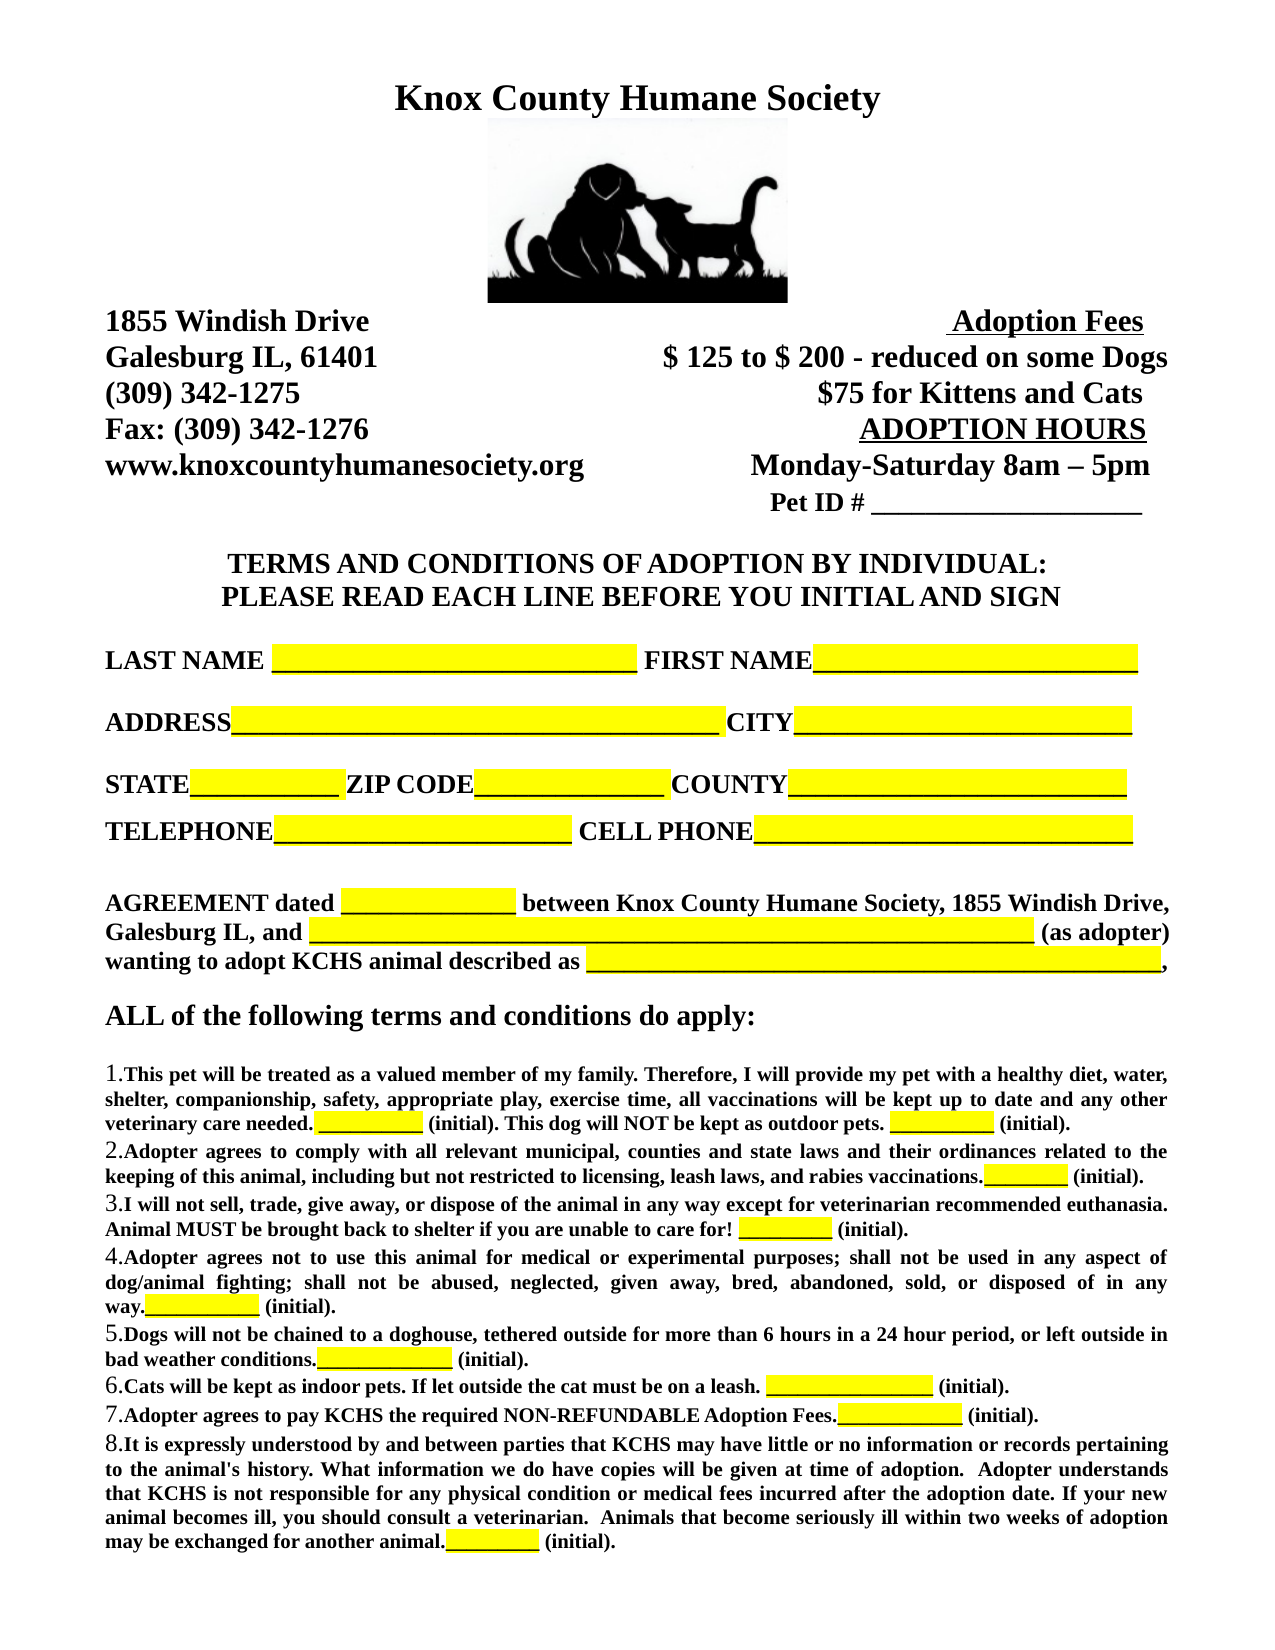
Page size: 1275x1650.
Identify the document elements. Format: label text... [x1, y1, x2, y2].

list Adopter agrees to comply with all relevant municipal, counties and state laws and their ordinances related to the keeping of this animal, including but not restricted to licensing, leash laws, and rabies vaccinations.________ (initial). [105, 1135, 1170, 1188]
text PLEASE READ EACH LINE BEFORE YOU INITIAL AND SIGN [105, 579, 1170, 613]
text (309) 342-1275 $75 for Kittens and Cats [105, 374, 1170, 410]
text 1855 Windish Drive Adoption Fees [105, 302, 1170, 338]
text ADDRESS____________________________________ CITY_________________________ [105, 706, 1170, 737]
list This pet will be treated as a valued member of my family. Therefore, I will provide my pet with a healthy diet, water, shelter, companionship, safety, appropriate play, exercise time, all vaccinations will be kept up to date and any other veterinary care needed. __________ (initial). This dog will NOT be kept as outdoor pets. __________ (initial). [105, 1058, 1170, 1135]
list Dogs will not be chained to a doghouse, tethered outside for more than 6 hours in a 24 hour period, or left outside in bad weather conditions._____________ (initial). [105, 1318, 1170, 1371]
text Knox County Humane Society [105, 75, 1170, 118]
text www.knoxcountyhumanesociety.org Monday-Saturday 8am – 5pm [105, 446, 1170, 482]
list Adopter agrees not to use this animal for medical or experimental purposes; shall not be used in any aspect of dog/animal fighting; shall not be abused, neglected, given away, bred, abandoned, sold, or disposed of in any way.___________ (initial). [105, 1241, 1170, 1318]
text Galesburg IL, 61401 $ 125 to $ 200 - reduced on some Dogs [105, 338, 1170, 374]
text ALL of the following terms and conditions do apply: [105, 998, 1170, 1032]
list Cats will be kept as indoor pets. If let outside the cat must be on a leash. ________________ (initial). [105, 1371, 1170, 1399]
list It is expressly understood by and between parties that KCHS may have little or no information or records pertaining to the animal's history. What information we do have copies will be given at time of adoption. Adopter understands that KCHS is not responsible for any physical condition or medical fees incurred after the adoption date. If your new animal becomes ill, you should consult a veterinarian. Animals that become seriously ill within two weeks of adoption may be exchanged for another animal._________ (initial). [105, 1428, 1170, 1553]
text LAST NAME ___________________________ FIRST NAME________________________ [105, 644, 1170, 675]
text AGREEMENT dated ______________ between Knox County Humane Society, 1855 Windish Drive, Galesburg IL, and __________________________________________________________ (as adopter) wanting to adopt KCHS animal described as ______________________________________________, [105, 888, 1170, 974]
text TERMS AND CONDITIONS OF ADOPTION BY INDIVIDUAL: [105, 546, 1170, 579]
text Pet ID # ____________________ [105, 482, 1170, 522]
list Adopter agrees to pay KCHS the required NON-REFUNDABLE Adoption Fees.____________ (initial). [105, 1399, 1170, 1428]
text Fax: (309) 342-1276 ADOPTION HOURS [105, 410, 1170, 446]
list I will not sell, trade, give away, or dispose of the animal in any way except for veterinarian recommended euthanasia. Animal MUST be brought back to shelter if you are unable to care for! _________ (initial). [105, 1188, 1170, 1241]
text STATE___________ ZIP CODE______________ COUNTY_________________________ TELEPHONE______________________ CELL PHONE____________________________ [105, 768, 1170, 846]
